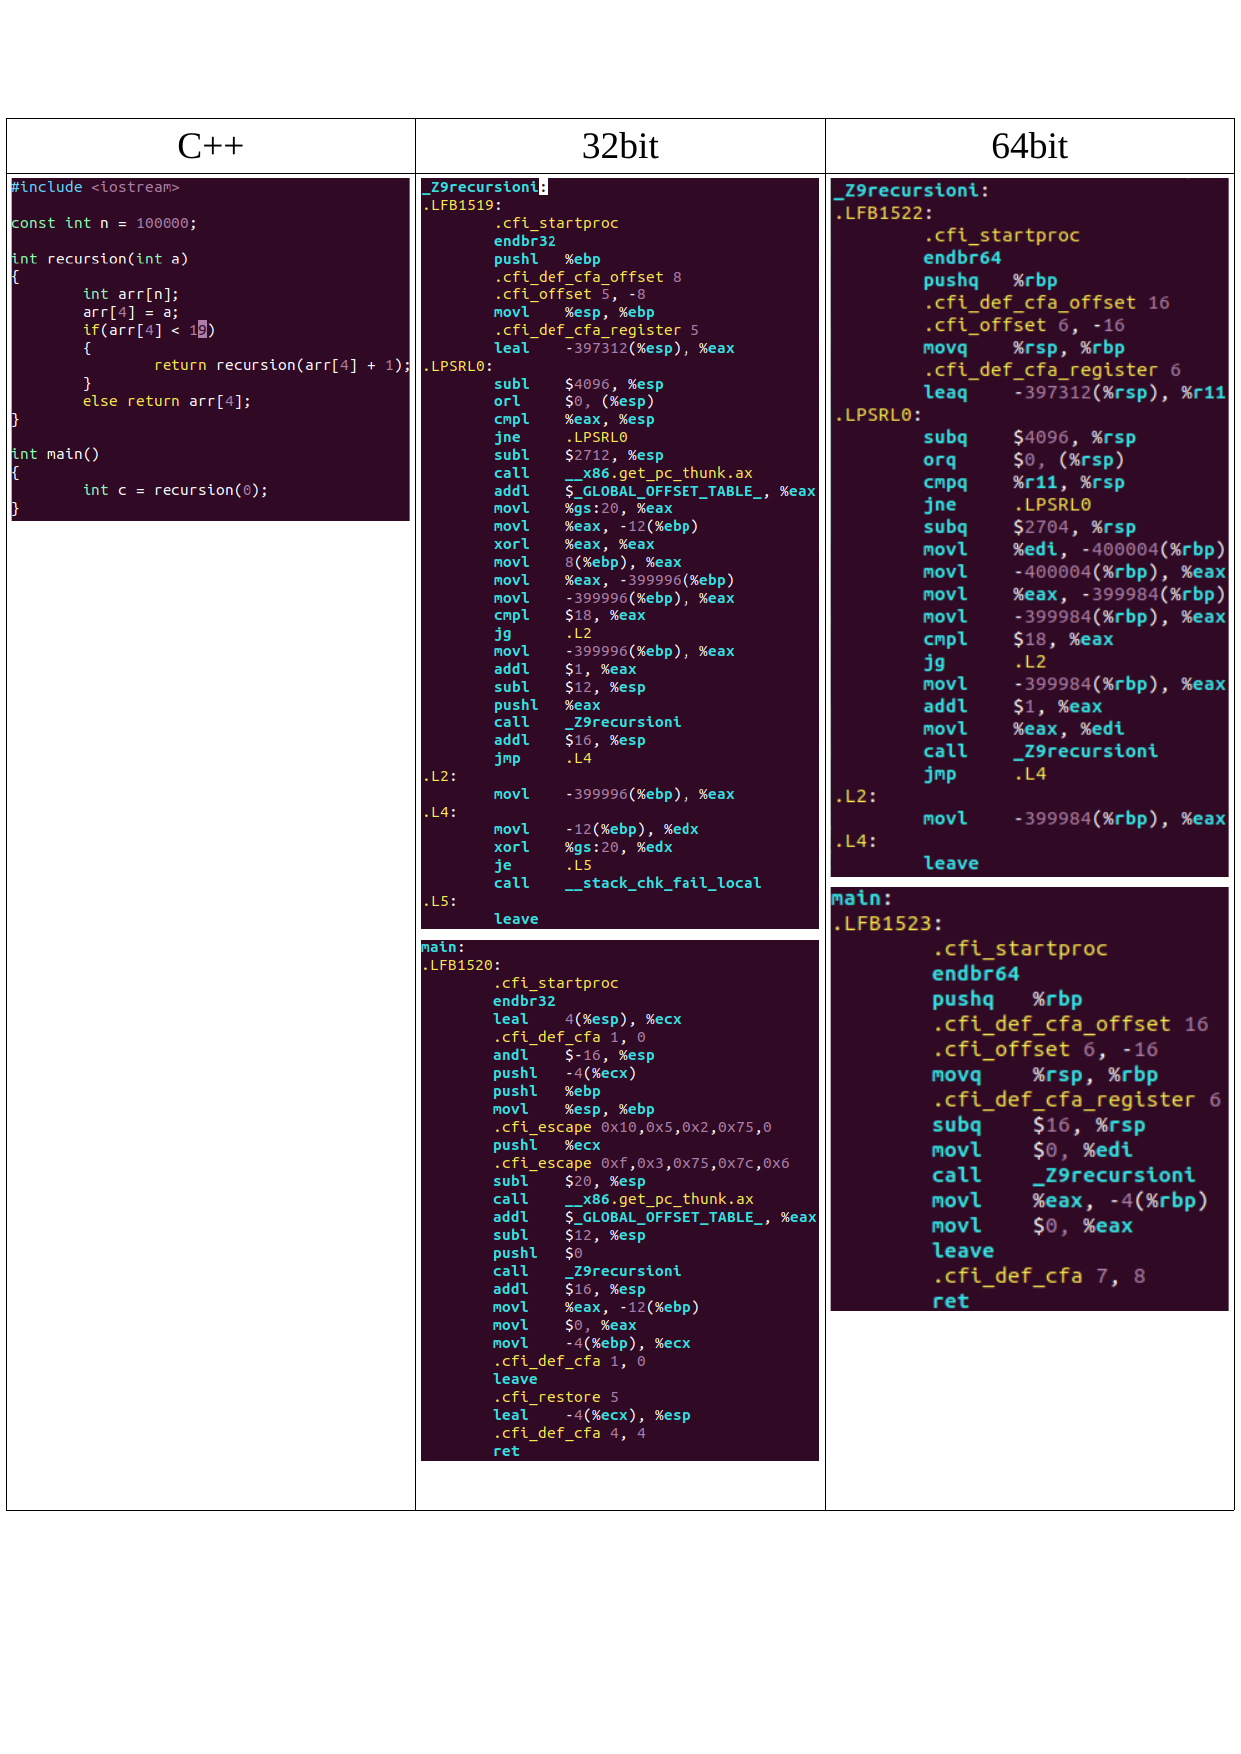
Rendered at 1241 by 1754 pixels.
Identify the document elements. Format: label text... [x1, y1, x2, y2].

table_cell 64bit [826, 119, 1234, 173]
picture [421, 940, 819, 1461]
picture [830, 887, 1229, 1311]
table_cell [416, 174, 825, 1510]
table_cell [826, 174, 1234, 1510]
table_cell [7, 174, 415, 1510]
table_cell 32bit [416, 119, 825, 173]
table_cell C++ [7, 119, 415, 173]
picture [830, 178, 1229, 877]
picture [421, 178, 819, 929]
picture [11, 178, 410, 521]
